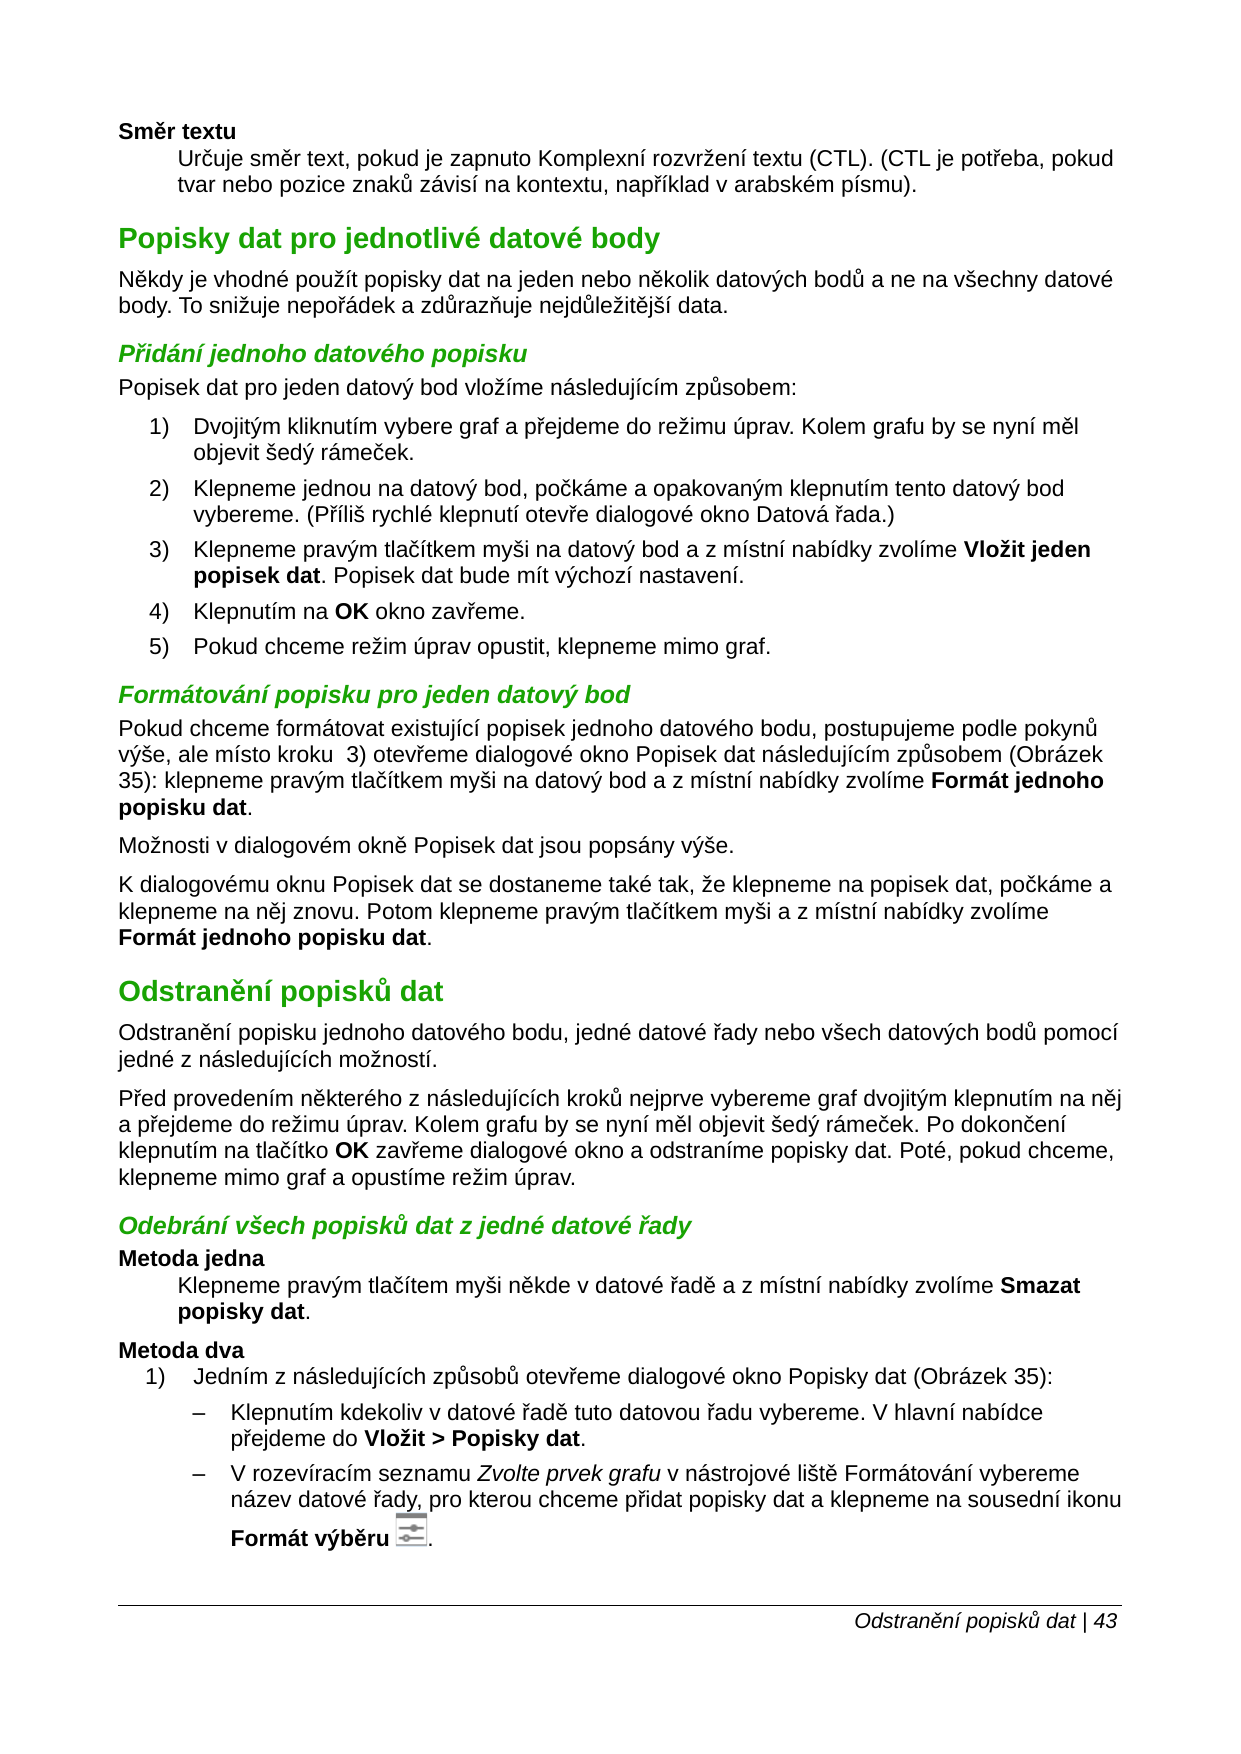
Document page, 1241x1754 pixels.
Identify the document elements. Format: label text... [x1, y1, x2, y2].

subtitle Popisky dat pro jednotlivé datové body [118, 221, 1122, 254]
text Popisek dat pro jeden datový bod vložíme následujícím způsobem: [118, 374, 1122, 401]
list Klepneme jednou na datový bod, počkáme a opakovaným klepnutím tento datový bod vybereme. (Příliš rychlé klepnutí otevře dialogové okno Datová řada.) [169, 474, 1122, 527]
list Klepneme pravým tlačítkem myši na datový bod a z místní nabídky zvolíme Vložit jeden popisek dat. Popisek dat bude mít výchozí nastavení. [169, 536, 1122, 589]
list V rozevíracím seznamu Zvolte prvek grafu v nástrojové liště Formátování vybereme název datové řady, pro kterou chceme přidat popisky dat a klepneme na sousední ikonu Formát výběru . [192, 1460, 1122, 1551]
subtitle Odstranění popisků dat [118, 974, 1122, 1008]
list Před provedením některého z následujících kroků nejprve vybereme graf dvojitým klepnutím na něj a přejdeme do režimu úprav. Kolem grafu by se nyní měl objevit šedý rámeček. Po dokončení klepnutím na tlačítko OK zavřeme dialogové okno a odstraníme popisky dat. Poté, pokud chceme, klepneme mimo graf a opustíme režim úprav. [118, 1084, 1122, 1190]
list Odstranění popisku jednoho datového bodu, jedné datové řady nebo všech datových bodů pomocí jedné z následujících možností. [118, 1019, 1122, 1072]
text Někdy je vhodné použít popisky dat na jeden nebo několik datových bodů a ne na všechny datové body. To snižuje nepořádek a zdůrazňuje nejdůležitější data. [118, 266, 1122, 319]
text Metoda jedna [118, 1245, 1122, 1272]
subtitle Formátování popisku pro jeden datový bod [118, 680, 1122, 709]
subtitle Přidání jednoho datového popisku [118, 339, 1122, 368]
list Dvojitým kliknutím vybere graf a přejdeme do režimu úprav. Kolem grafu by se nyní měl objevit šedý rámeček. [169, 413, 1122, 466]
picture [395, 1512, 428, 1547]
text Metoda dva [118, 1337, 1122, 1363]
text Směr textu [118, 118, 1122, 144]
text Klepneme pravým tlačítem myši někde v datové řadě a z místní nabídky zvolíme Smazat popisky dat. [177, 1272, 1122, 1324]
list Klepnutím na OK okno zavřeme. [169, 598, 1122, 624]
list Jedním z následujících způsobů otevřeme dialogové okno Popisky dat (Obrázek 35): [165, 1363, 1122, 1389]
text Určuje směr text, pokud je zapnuto Komplexní rozvržení textu (CTL). (CTL je potřeba, pokud tvar nebo pozice znaků závisí na kontextu, například v arabském písmu). [177, 144, 1122, 197]
subtitle Odebrání všech popisků dat z jedné datové řady [118, 1211, 1122, 1239]
text Pokud chceme formátovat existující popisek jednoho datového bodu, postupujeme podle pokynů výše, ale místo kroku 3 otevřeme dialogové okno Popisek dat následujícím způsobem (Obrázek 35): klepneme pravým tlačítkem myši na datový bod a z místní nabídky zvolíme Formát jednoho popisku dat. [118, 714, 1122, 820]
text Možnosti v dialogovém okně Popisek dat jsou popsány výše. [118, 832, 1122, 859]
list Pokud chceme režim úprav opustit, klepneme mimo graf. [169, 633, 1122, 659]
text K dialogovému oknu Popisek dat se dostaneme také tak, že klepneme na popisek dat, počkáme a klepneme na něj znovu. Potom klepneme pravým tlačítkem myši a z místní nabídky zvolíme Formát jednoho popisku dat. [118, 871, 1122, 950]
list Klepnutím kdekoliv v datové řadě tuto datovou řadu vybereme. V hlavní nabídce přejdeme do Vložit > Popisky dat. [192, 1398, 1122, 1451]
